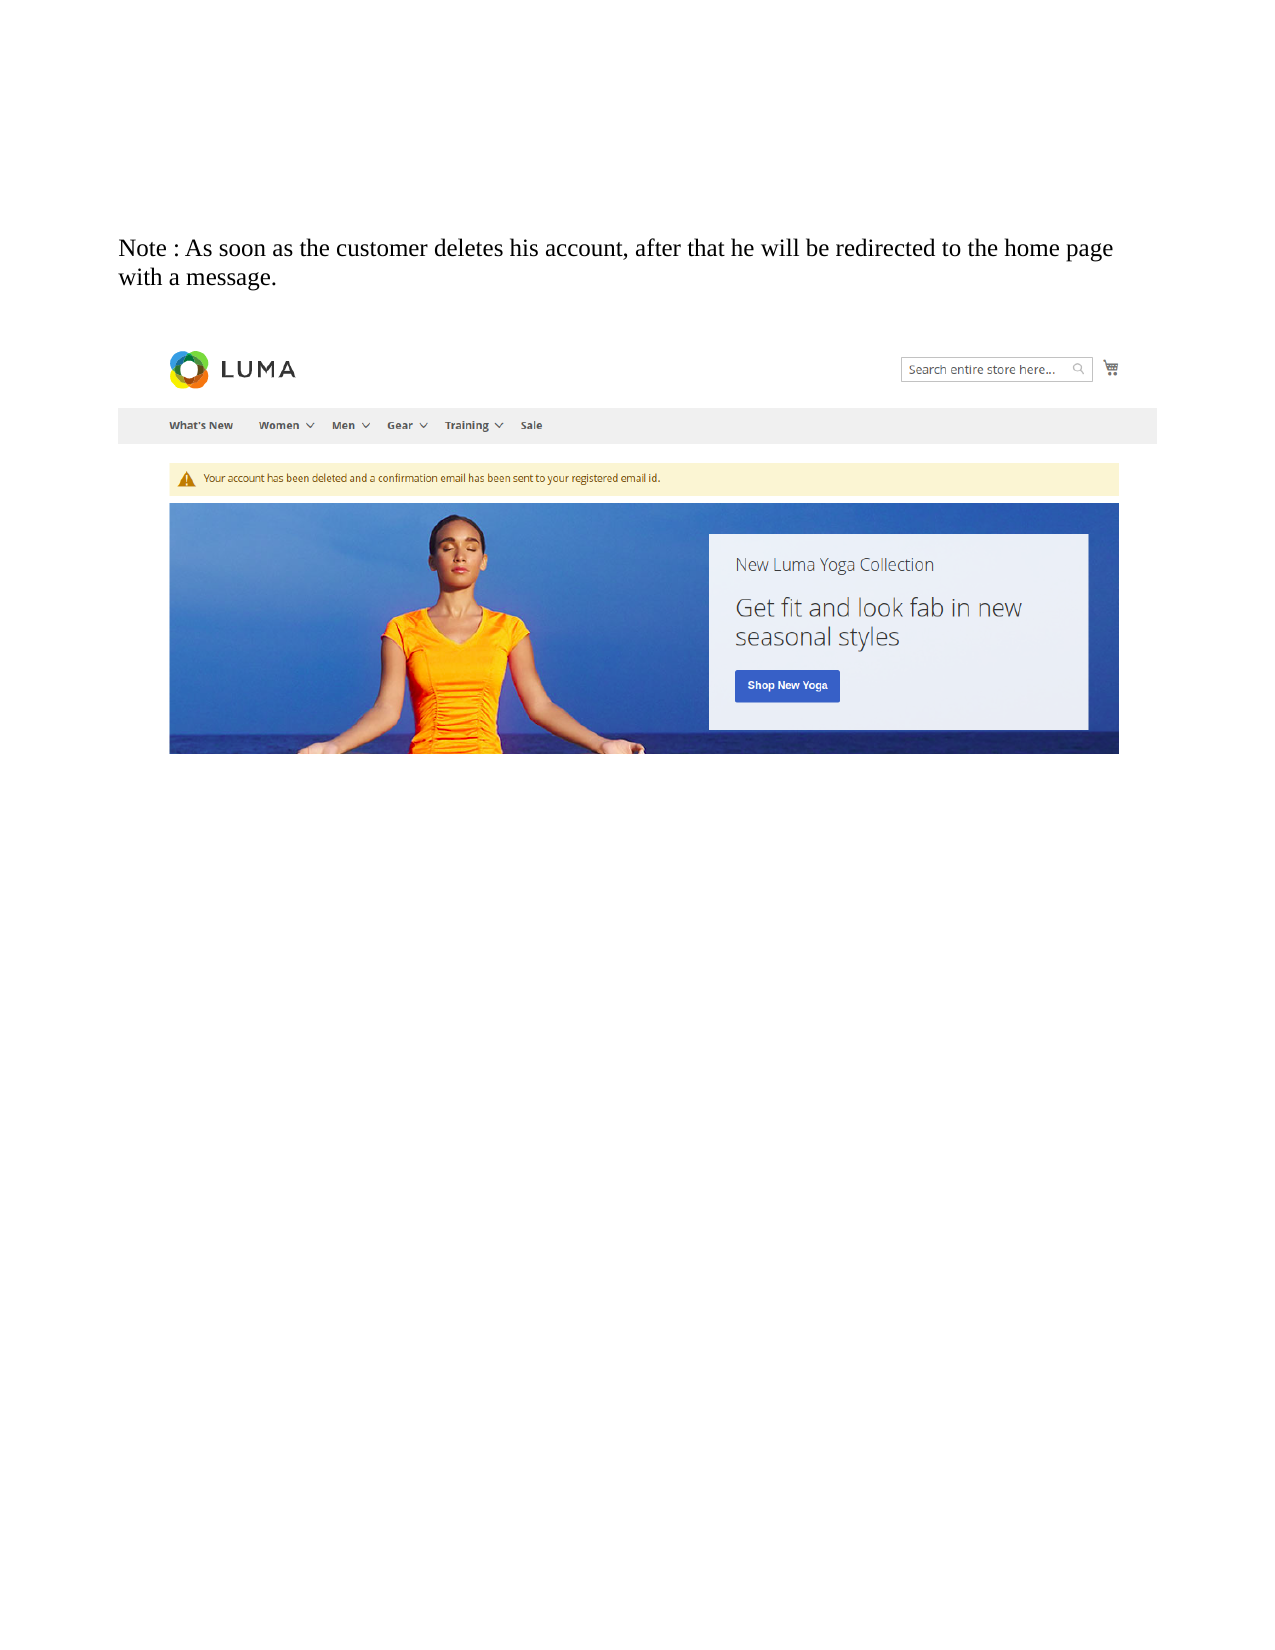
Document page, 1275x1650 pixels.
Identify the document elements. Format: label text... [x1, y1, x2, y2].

text Note : As soon as the customer deletes his account, after that he will be redirected to the home page with a message. [118, 233, 1157, 291]
picture [118, 348, 1157, 754]
